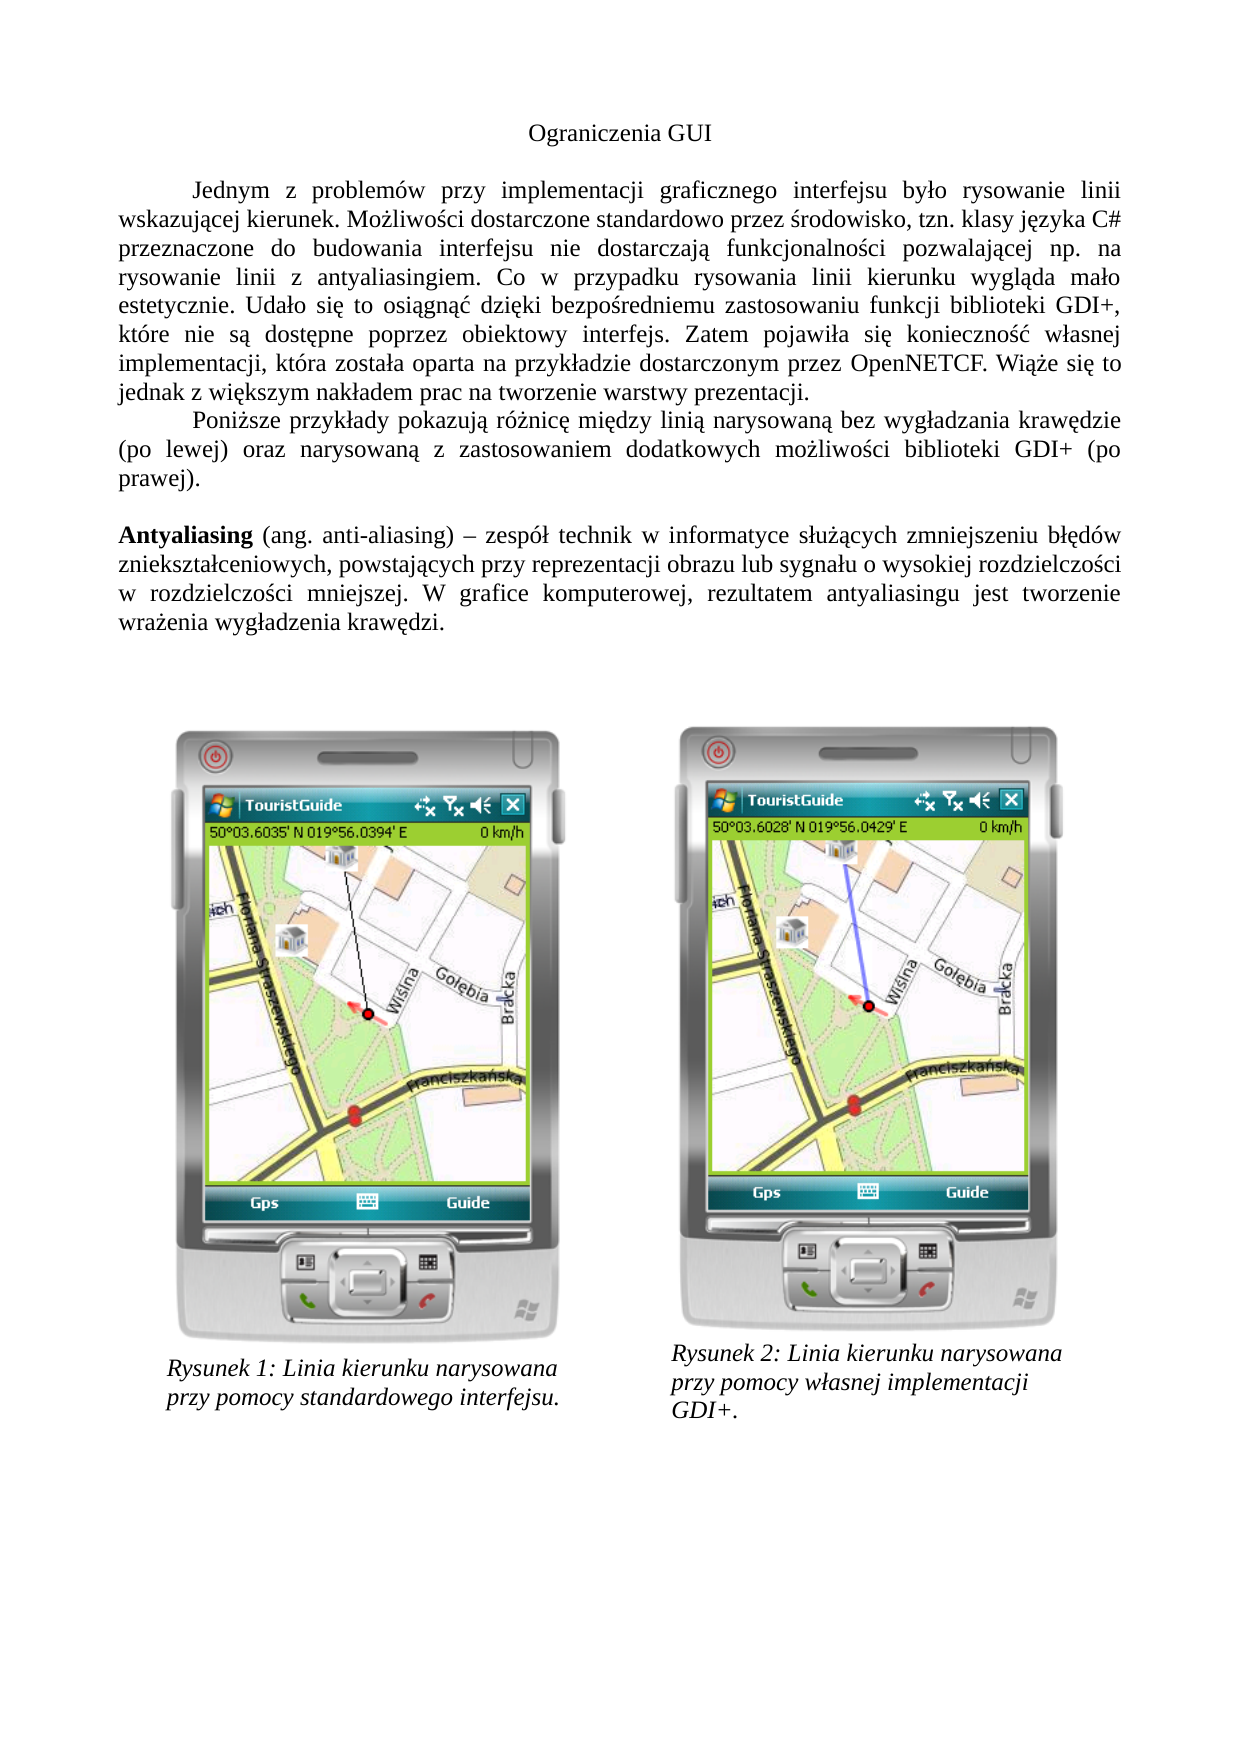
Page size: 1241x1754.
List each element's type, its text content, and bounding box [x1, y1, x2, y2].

text Antyaliasing (ang. anti-aliasing) – zespół technik w informatyce służących zmniejszeniu błędów zniekształceniowych, powstających przy reprezentacji obrazu lub sygnału o wysokiej rozdzielczości w rozdzielczości mniejszej. W grafice komputerowej, rezultatem antyaliasingu jest tworzenie wrażenia wygładzenia krawędzi. [118, 521, 1122, 636]
text Poniższe przykłady pokazują różnicę między linią narysowaną bez wygładzania krawędzie (po lewej) oraz narysowaną z zastosowaniem dodatkowych możliwości biblioteki GDI+ (po prawej). [118, 406, 1122, 492]
text Ograniczenia GUI [118, 118, 1122, 147]
picture [671, 723, 1071, 1338]
table_header [118, 706, 620, 1458]
text Jednym z problemów przy implementacji graficznego interfejsu było rysowanie linii wskazującej kierunek. Możliwości dostarczone standardowo przez środowisko, tzn. klasy języka C# przeznaczone do budowania interfejsu nie dostarczają funkcjonalności pozwalającej np. na rysowanie linii z antyaliasingiem. Co w przypadku rysowania linii kierunku wygląda mało estetycznie. Udało się to osiągnąć dzięki bezpośredniemu zastosowaniu funkcji biblioteki GDI+, które nie są dostępne poprzez obiektowy interfejs. Zatem pojawiła się konieczność własnej implementacji, która została oparta na przykładzie dostarczonym przez OpenNETCF. Wiąże się to jednak z większym nakładem prac na tworzenie warstwy prezentacji. [118, 176, 1122, 406]
picture [166, 723, 572, 1353]
table_header [620, 706, 1122, 1458]
